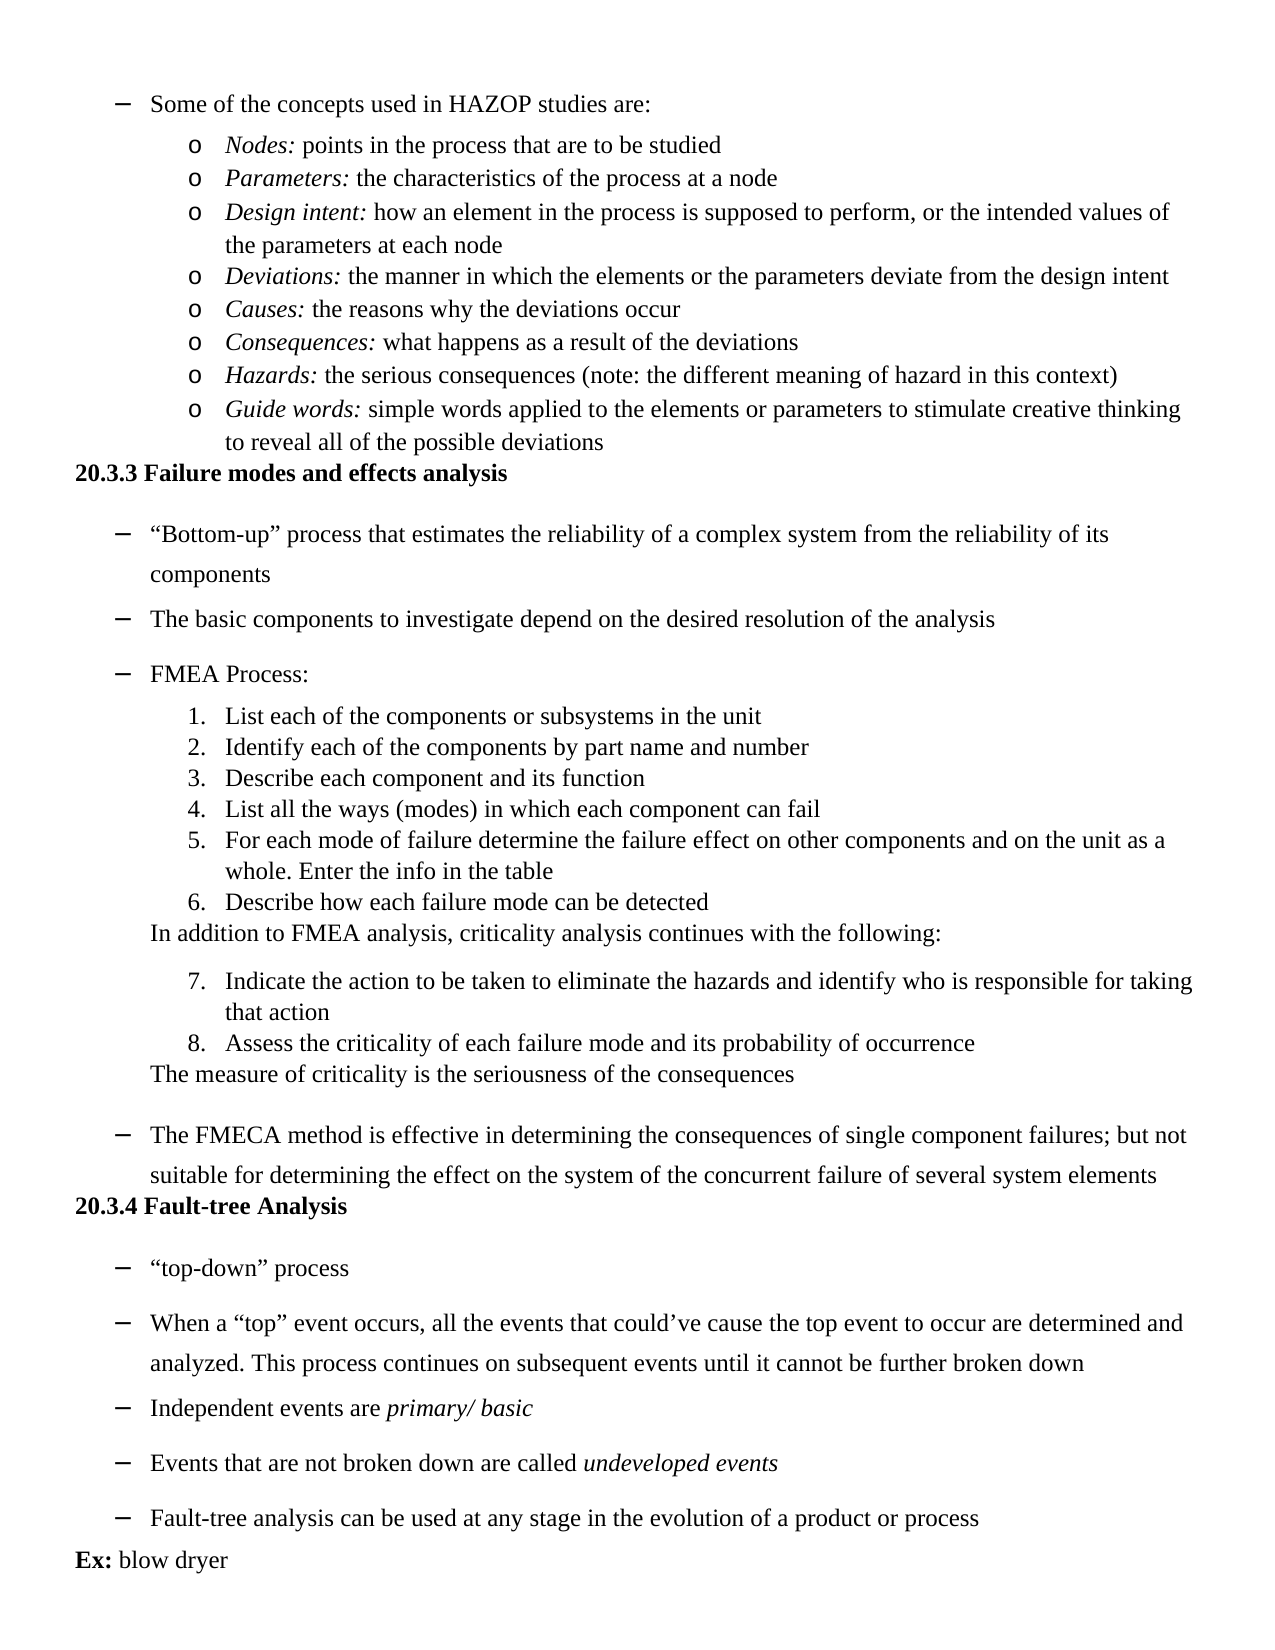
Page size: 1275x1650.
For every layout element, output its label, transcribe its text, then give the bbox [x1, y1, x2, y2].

list “top-down” process [112, 1239, 1200, 1290]
list Nodes: points in the process that are to be studied [187, 130, 1200, 161]
list When a “top” event occurs, all the events that could’ve cause the top event to occur are determined and analyzed. This process continues on subsequent events until it cannot be further broken down [112, 1294, 1200, 1377]
list Indicate the action to be taken to eliminate the hazards and identify who is responsible for taking that action [187, 966, 1200, 1026]
list List all the ways (modes) in which each component can fail [187, 794, 1200, 823]
list Hazards: the serious consequences (note: the different meaning of hazard in this context) [187, 361, 1200, 391]
list Identify each of the components by part name and number [187, 732, 1200, 761]
list FMEA Process: [112, 646, 1200, 697]
text 20.3.4 Fault-tree Analysis [75, 1191, 1200, 1220]
text Ex: blow dryer [75, 1545, 1200, 1574]
list List each of the components or subsystems in the unit [187, 701, 1200, 730]
list Deviations: the manner in which the elements or the parameters deviate from the design intent [187, 261, 1200, 292]
list Parameters: the characteristics of the process at a node [187, 163, 1200, 194]
list The basic components to investigate depend on the desired resolution of the analysis [112, 590, 1200, 642]
list Design intent: how an element in the process is supposed to perform, or the intended values of the parameters at each node [187, 197, 1200, 259]
list Causes: the reasons why the deviations occur [187, 294, 1200, 325]
list Guide words: simple words applied to the elements or parameters to stimulate creative thinking to reveal all of the possible deviations [187, 394, 1200, 456]
list Describe how each failure mode can be detected [187, 887, 1200, 916]
list Consequences: what happens as a result of the deviations [187, 327, 1200, 358]
list Fault-tree analysis can be used at any stage in the evolution of a product or process [112, 1489, 1200, 1541]
text The measure of criticality is the seriousness of the consequences [150, 1059, 1200, 1088]
list Assess the criticality of each failure mode and its probability of occurrence [187, 1028, 1200, 1057]
list Independent events are primary/ basic [112, 1379, 1200, 1430]
text In addition to FMEA analysis, criticality analysis continues with the following: [150, 918, 1200, 947]
list “Bottom-up” process that estimates the reliability of a complex system from the reliability of its components [112, 506, 1200, 588]
text 20.3.3 Failure modes and effects analysis [75, 458, 1200, 487]
list Events that are not broken down are called undeveloped events [112, 1434, 1200, 1486]
list For each mode of failure determine the failure effect on other components and on the unit as a whole. Enter the info in the table [187, 825, 1200, 885]
list Describe each component and its function [187, 763, 1200, 792]
list The FMECA method is effective in determining the consequences of single component failures; but not suitable for determining the effect on the system of the concurrent failure of several system elements [112, 1107, 1200, 1189]
list Some of the concepts used in HAZOP studies are: [112, 75, 1200, 126]
